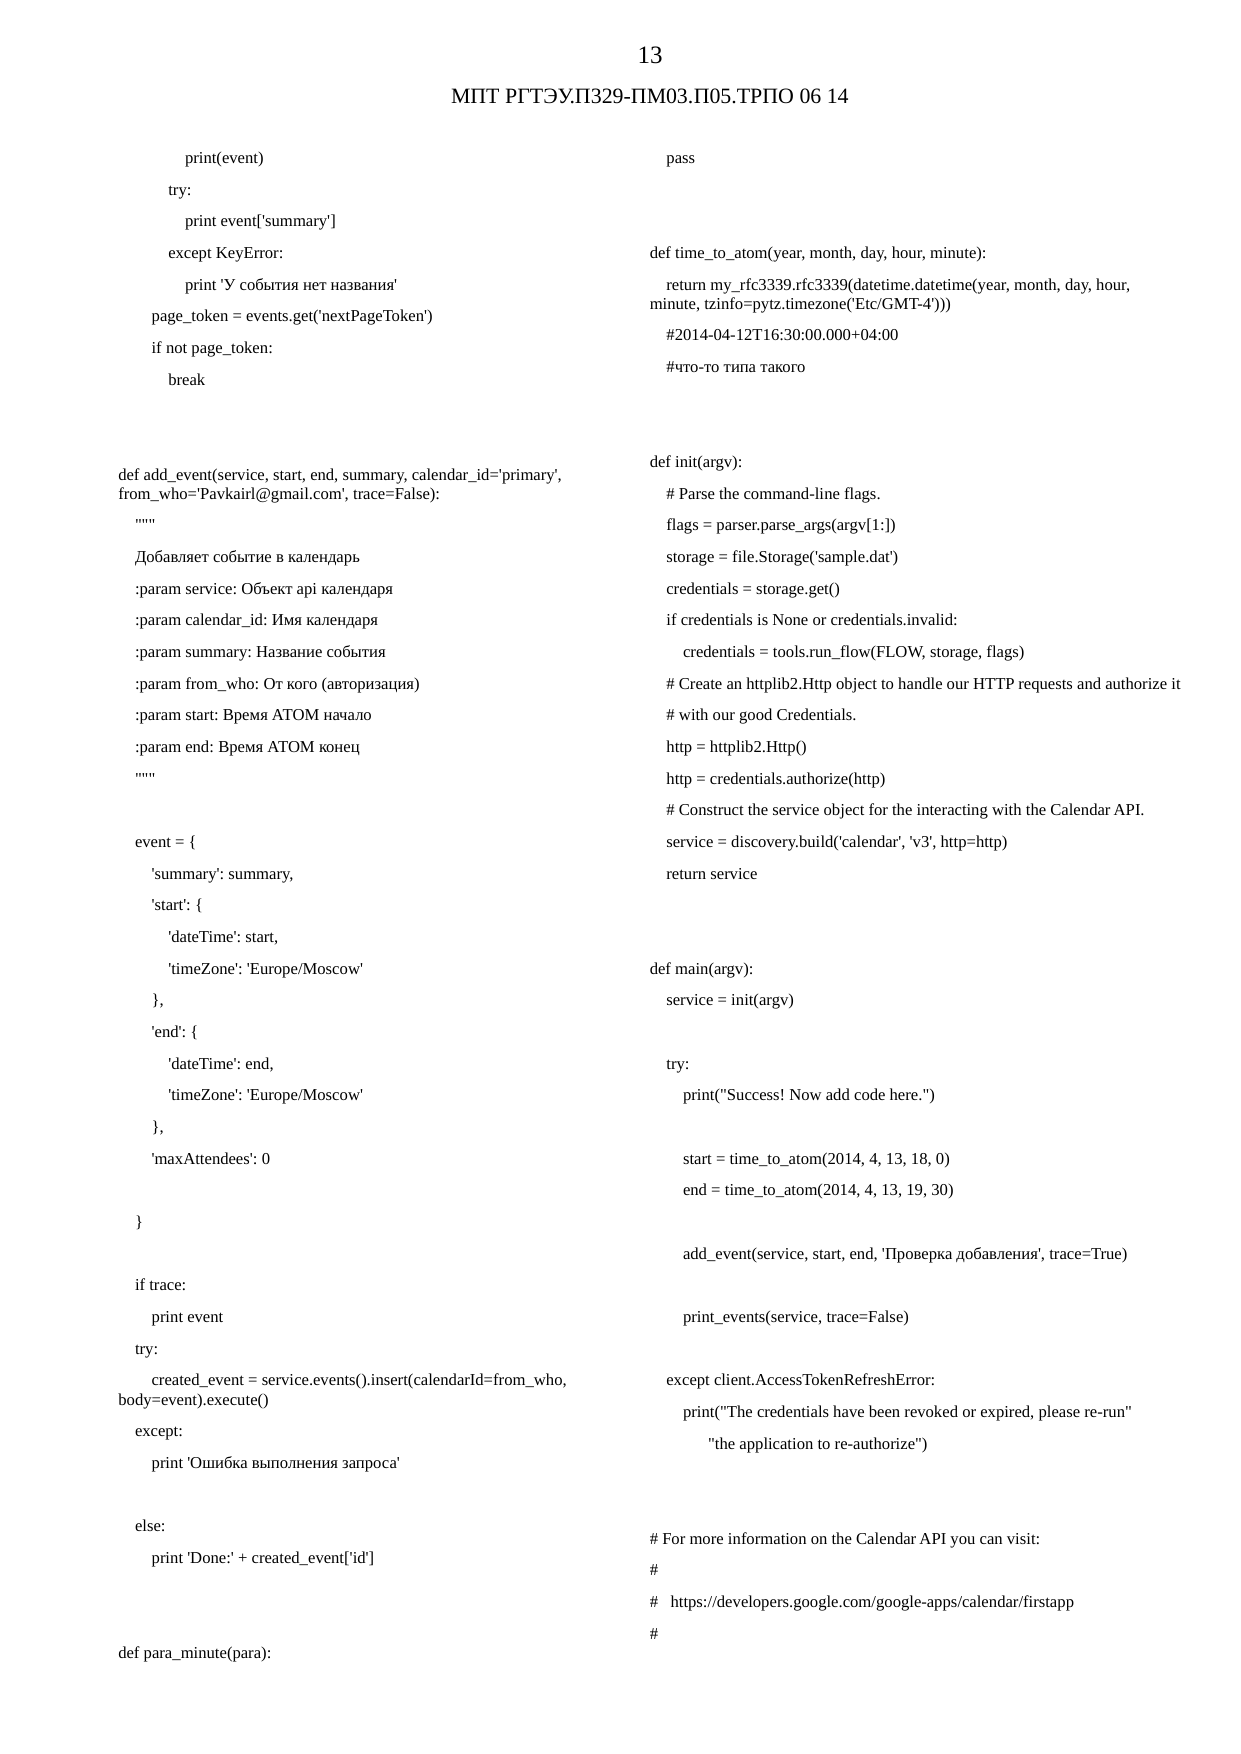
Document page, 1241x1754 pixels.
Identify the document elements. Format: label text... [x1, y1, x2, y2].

text def time_to_atom(year, month, day, hour, minute): [649, 243, 1181, 262]
text 'timeZone': 'Europe/Moscow' [118, 958, 649, 978]
text except KeyError: [118, 243, 649, 262]
text end = time_to_atom(2014, 4, 13, 19, 30) [649, 1180, 1181, 1199]
text except: [118, 1421, 649, 1440]
text print event['summary'] [118, 211, 649, 230]
text if credentials is None or credentials.invalid: [649, 610, 1181, 629]
text storage = file.Storage('sample.dat') [649, 547, 1181, 566]
text # [649, 1623, 1181, 1643]
text created_event = service.events().insert(calendarId=from_who, body=event).execute() [118, 1370, 649, 1408]
text """ [118, 768, 649, 788]
text print event [118, 1307, 649, 1326]
text print("The credentials have been revoked or expired, please re-run" [649, 1402, 1181, 1421]
text print(event) [118, 148, 649, 167]
text 'timeZone': 'Europe/Moscow' [118, 1085, 649, 1104]
text http = credentials.authorize(http) [649, 768, 1181, 788]
text Добавляет событие в календарь [118, 547, 649, 566]
text service = init(argv) [649, 990, 1181, 1009]
text except client.AccessTokenRefreshError: [649, 1370, 1181, 1389]
text :param start: Время АТОМ начало [118, 705, 649, 724]
text pass [649, 148, 1181, 167]
text print 'Done:' + created_event['id'] [118, 1548, 649, 1567]
text page_token = events.get('nextPageToken') [118, 306, 649, 325]
text break [118, 369, 649, 388]
text print 'Ошибка выполнения запроса' [118, 1453, 649, 1472]
text if trace: [118, 1275, 649, 1294]
text """ [118, 515, 649, 534]
text } [118, 1212, 649, 1231]
text return service [649, 863, 1181, 883]
text add_event(service, start, end, 'Проверка добавления', trace=True) [649, 1243, 1181, 1263]
text }, [118, 990, 649, 1009]
text service = discovery.build('calendar', 'v3', http=http) [649, 832, 1181, 851]
text http = httplib2.Http() [649, 737, 1181, 756]
text event = { [118, 832, 649, 851]
text def init(argv): [649, 452, 1181, 471]
text 'dateTime': end, [118, 1053, 649, 1073]
text # For more information on the Calendar API you can visit: [649, 1528, 1181, 1548]
text print 'У события нет названия' [118, 274, 649, 293]
text :param from_who: От кого (авторизация) [118, 673, 649, 693]
text # Create an httplib2.Http object to handle our HTTP requests and authorize it [649, 673, 1181, 693]
text # [649, 1560, 1181, 1579]
text 'dateTime': start, [118, 927, 649, 946]
text :param calendar_id: Имя календаря [118, 610, 649, 629]
text try: [118, 1338, 649, 1358]
text #что-то типа такого [649, 357, 1181, 376]
text :param summary: Название события [118, 642, 649, 661]
text 'summary': summary, [118, 863, 649, 883]
text 'maxAttendees': 0 [118, 1148, 649, 1168]
text else: [118, 1516, 649, 1535]
text # Construct the service object for the interacting with the Calendar API. [649, 800, 1181, 819]
text print_events(service, trace=False) [649, 1307, 1181, 1326]
text "the application to re-authorize") [649, 1433, 1181, 1453]
text try: [649, 1053, 1181, 1073]
text # https://developers.google.com/google-apps/calendar/firstapp [649, 1592, 1181, 1611]
text flags = parser.parse_args(argv[1:]) [649, 515, 1181, 534]
text # with our good Credentials. [649, 705, 1181, 724]
text # Parse the command-line flags. [649, 483, 1181, 503]
text 'start': { [118, 895, 649, 914]
text :param service: Объект api календаря [118, 578, 649, 598]
text def main(argv): [649, 958, 1181, 978]
text def para_minute(para): [118, 1643, 649, 1662]
text try: [118, 179, 649, 198]
text credentials = tools.run_flow(FLOW, storage, flags) [649, 642, 1181, 661]
text start = time_to_atom(2014, 4, 13, 18, 0) [649, 1148, 1181, 1168]
text :param end: Время АТОМ конец [118, 737, 649, 756]
text print("Success! Now add code here.") [649, 1085, 1181, 1104]
text 'end': { [118, 1022, 649, 1041]
text }, [118, 1117, 649, 1136]
text def add_event(service, start, end, summary, calendar_id='primary', from_who='Pavkairl@gmail.com', trace=False): [118, 464, 649, 503]
text credentials = storage.get() [649, 578, 1181, 598]
text if not page_token: [118, 338, 649, 357]
text #2014-04-12T16:30:00.000+04:00 [649, 325, 1181, 344]
text return my_rfc3339.rfc3339(datetime.datetime(year, month, day, hour, minute, tzinfo=pytz.timezone('Etc/GMT-4'))) [649, 274, 1181, 313]
